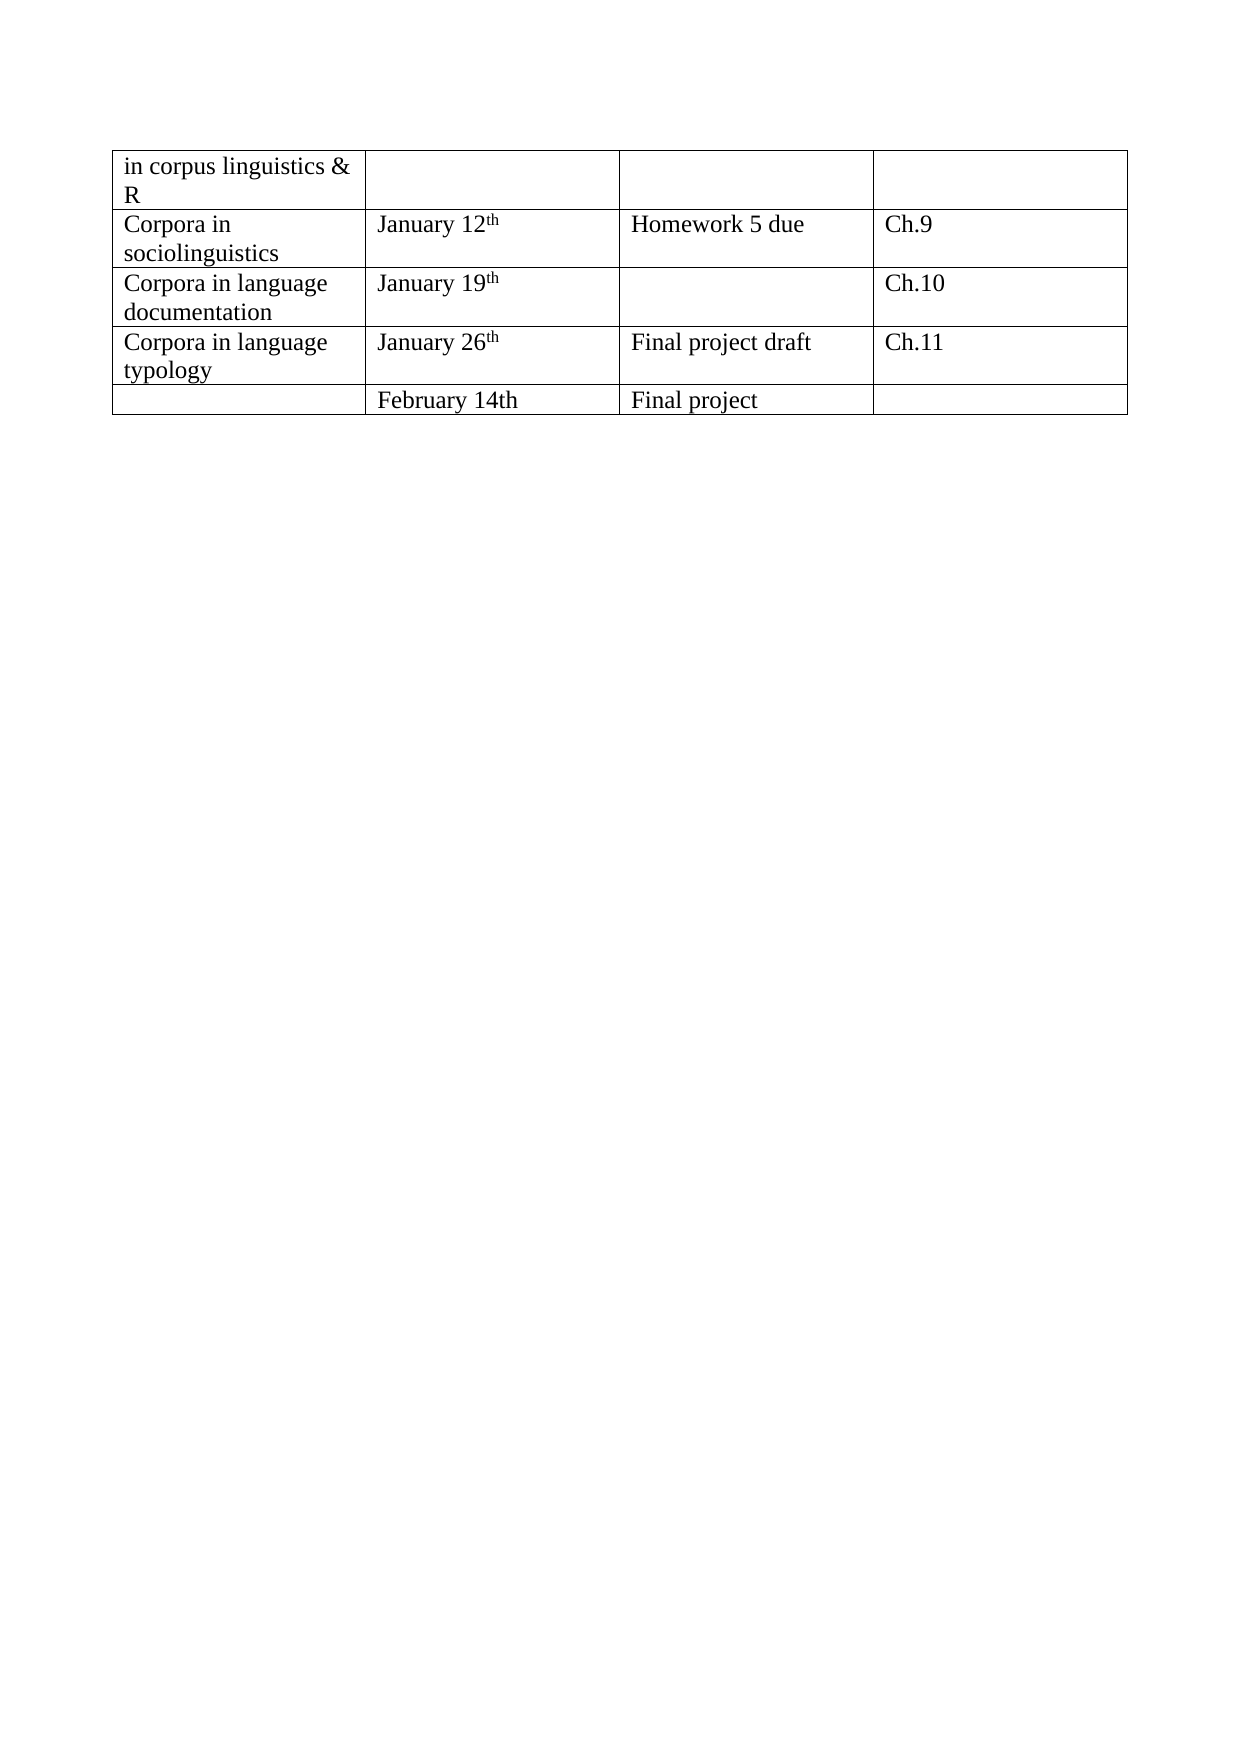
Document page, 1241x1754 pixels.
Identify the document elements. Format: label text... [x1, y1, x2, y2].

table_cell January 12th [366, 210, 619, 267]
table_cell Corpora in language documentation [113, 268, 365, 326]
table_cell January 26th [366, 327, 619, 384]
table_cell in corpus linguistics & R [113, 151, 365, 208]
table_cell February 14th [366, 385, 619, 414]
table_cell [113, 385, 365, 414]
table_cell Homework 5 due [620, 210, 873, 267]
table_cell Final project [620, 385, 873, 414]
table_cell [620, 151, 873, 208]
table_cell [620, 268, 873, 326]
table_cell January 19th [366, 268, 619, 326]
table_cell [874, 385, 1127, 414]
table_cell Ch.10 [874, 268, 1127, 326]
table_cell Ch.11 [874, 327, 1127, 384]
table_cell Ch.9 [874, 210, 1127, 267]
table_cell [366, 151, 619, 208]
table_cell [874, 151, 1127, 208]
table_cell Final project draft [620, 327, 873, 384]
table_cell Corpora in sociolinguistics [113, 210, 365, 267]
table_cell Corpora in language typology [113, 327, 365, 384]
